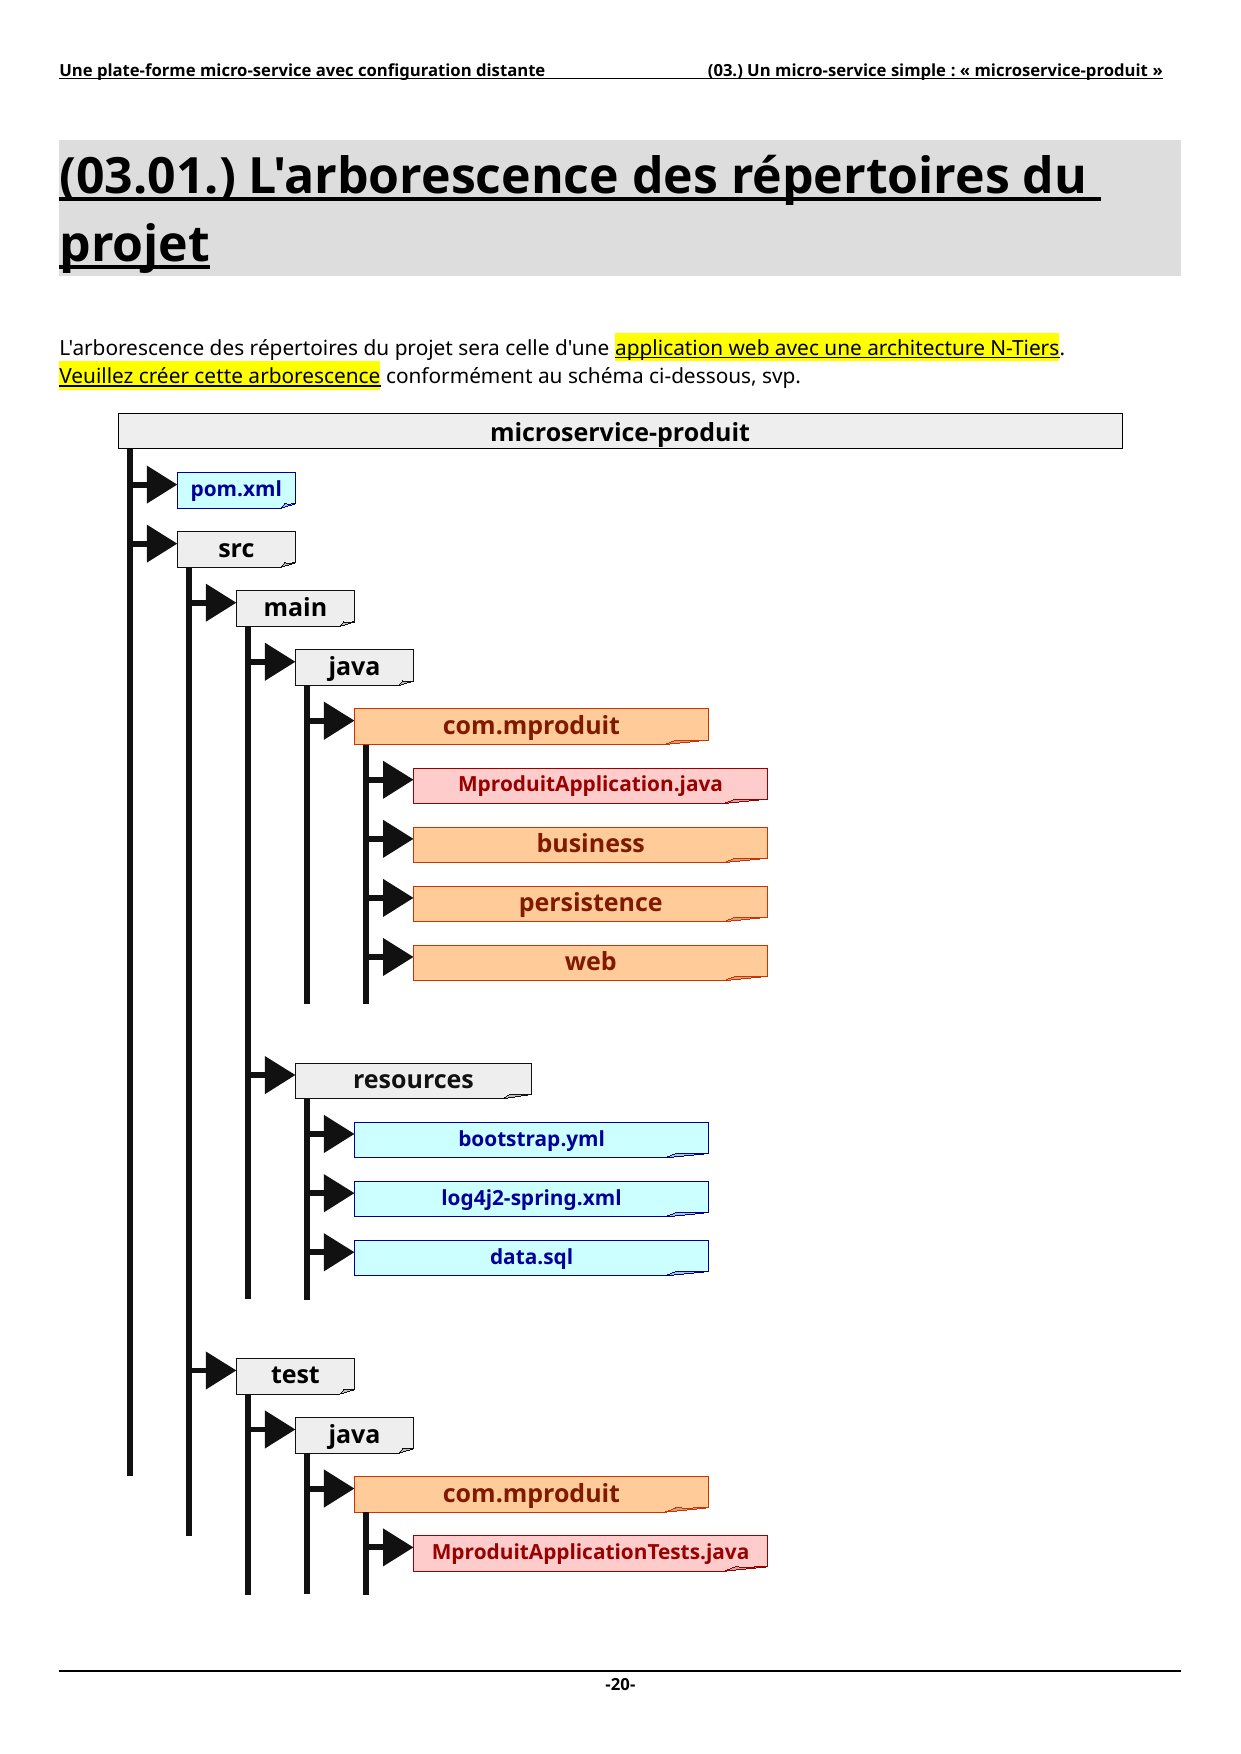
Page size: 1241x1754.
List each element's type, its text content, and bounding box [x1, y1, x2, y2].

text (03.01.) L'arborescence des répertoires du projet [59, 140, 1181, 276]
text L'arborescence des répertoires du projet sera celle d'une application web avec une architecture N-Tiers. [59, 333, 1181, 361]
text Veuillez créer cette arborescence conformément au schéma ci-dessous, svp. [59, 361, 1181, 390]
